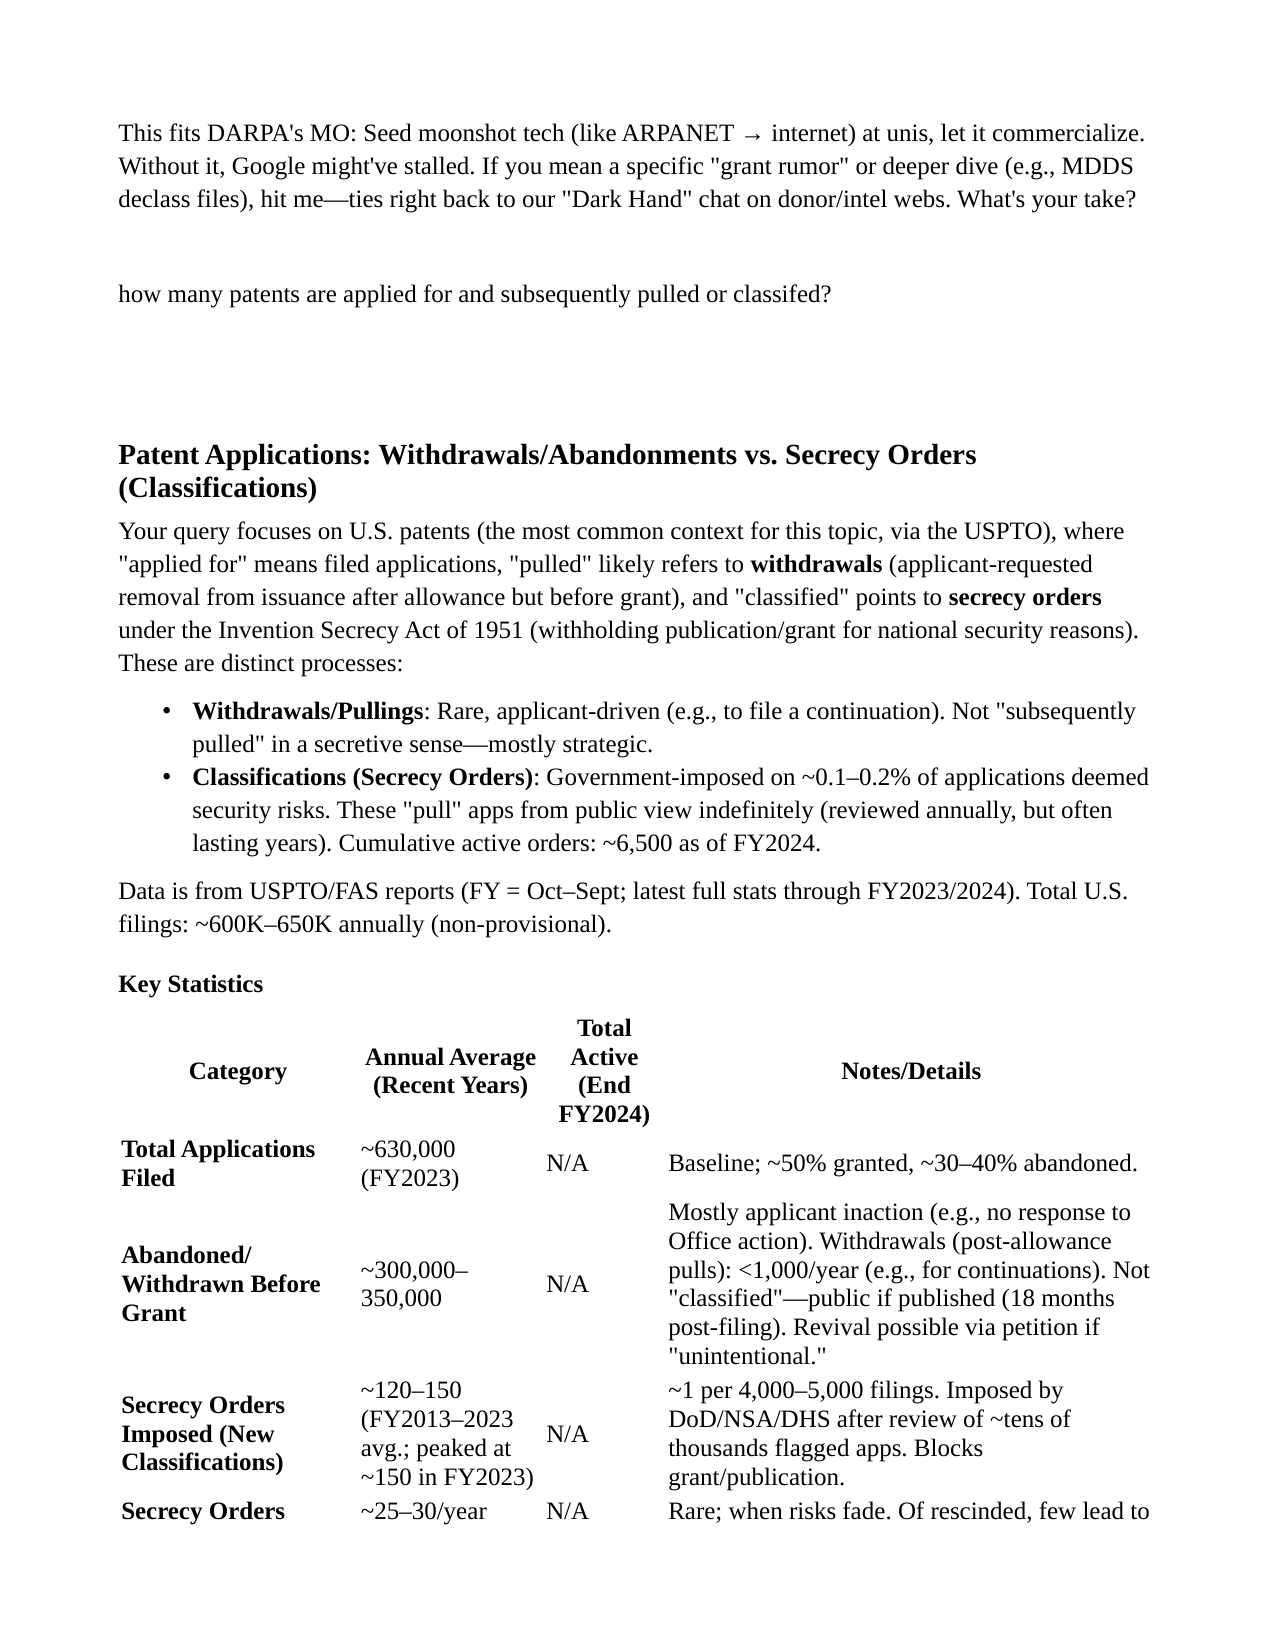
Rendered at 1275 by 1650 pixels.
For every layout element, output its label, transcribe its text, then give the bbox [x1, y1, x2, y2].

table_cell Abandoned/Withdrawn Before Grant [118, 1194, 358, 1373]
table_cell ~630,000 (FY2023) [358, 1131, 543, 1194]
table_header Notes/Details [665, 1010, 1157, 1131]
text how many patents are applied for and subsequently pulled or classifed? [118, 279, 1157, 308]
table_cell ~120–150 (FY2013–2023 avg.; peaked at ~150 in FY2023) [358, 1373, 543, 1493]
table_cell ~25–30/year [358, 1494, 543, 1528]
list Classifications (Secrecy Orders): Government-imposed on ~0.1–0.2% of applications deemed security risks. These "pull" apps from public view indefinitely (reviewed annually, but often lasting years). Cumulative active orders: ~6,500 as of FY2024. [162, 762, 1157, 857]
table_cell Rare; when risks fade. Of rescinded, few lead to [665, 1494, 1157, 1528]
table_cell ~1 per 4,000–5,000 filings. Imposed by DoD/NSA/DHS after review of ~tens of thousands flagged apps. Blocks grant/publication. [665, 1373, 1157, 1493]
table_header Annual Average (Recent Years) [358, 1010, 543, 1131]
table_cell N/A [543, 1131, 665, 1194]
table_cell ~300,000–350,000 [358, 1194, 543, 1373]
table_cell Baseline; ~50% granted, ~30–40% abandoned. [665, 1131, 1157, 1194]
table_cell N/A [543, 1194, 665, 1373]
table_header Category [118, 1010, 358, 1131]
table_cell N/A [543, 1494, 665, 1528]
list Withdrawals/Pullings: Rare, applicant-driven (e.g., to file a continuation). Not "subsequently pulled" in a secretive sense—mostly strategic. [162, 696, 1157, 758]
table_cell N/A [543, 1373, 665, 1493]
text Data is from USPTO/FAS reports (FY = Oct–Sept; latest full stats through FY2023/2024). Total U.S. filings: ~600K–650K annually (non-provisional). [118, 876, 1157, 937]
table_cell Mostly applicant inaction (e.g., no response to Office action). Withdrawals (post-allowance pulls): <1,000/year (e.g., for continuations). Not "classified"—public if published (18 months post-filing). Revival possible via petition if "unintentional." [665, 1194, 1157, 1373]
subtitle Patent Applications: Withdrawals/Abandonments vs. Secrecy Orders (Classifications) [118, 437, 1157, 504]
table_cell Secrecy Orders [118, 1494, 358, 1528]
text This fits DARPA's MO: Seed moonshot tech (like ARPANET → internet) at unis, let it commercialize. Without it, Google might've stalled. If you mean a specific "grant rumor" or deeper dive (e.g., MDDS declass files), hit me—ties right back to our "Dark Hand" chat on donor/intel webs. What's your take? [118, 118, 1157, 213]
text Your query focuses on U.S. patents (the most common context for this topic, via the USPTO), where "applied for" means filed applications, "pulled" likely refers to withdrawals (applicant-requested removal from issuance after allowance but before grant), and "classified" points to secrecy orders under the Invention Secrecy Act of 1951 (withholding publication/grant for national security reasons). These are distinct processes: [118, 516, 1157, 677]
table_cell Total Applications Filed [118, 1131, 358, 1194]
table_header Total Active (End FY2024) [543, 1010, 665, 1131]
subtitle Key Statistics [118, 969, 1157, 998]
table_cell Secrecy Orders Imposed (New Classifications) [118, 1373, 358, 1493]
